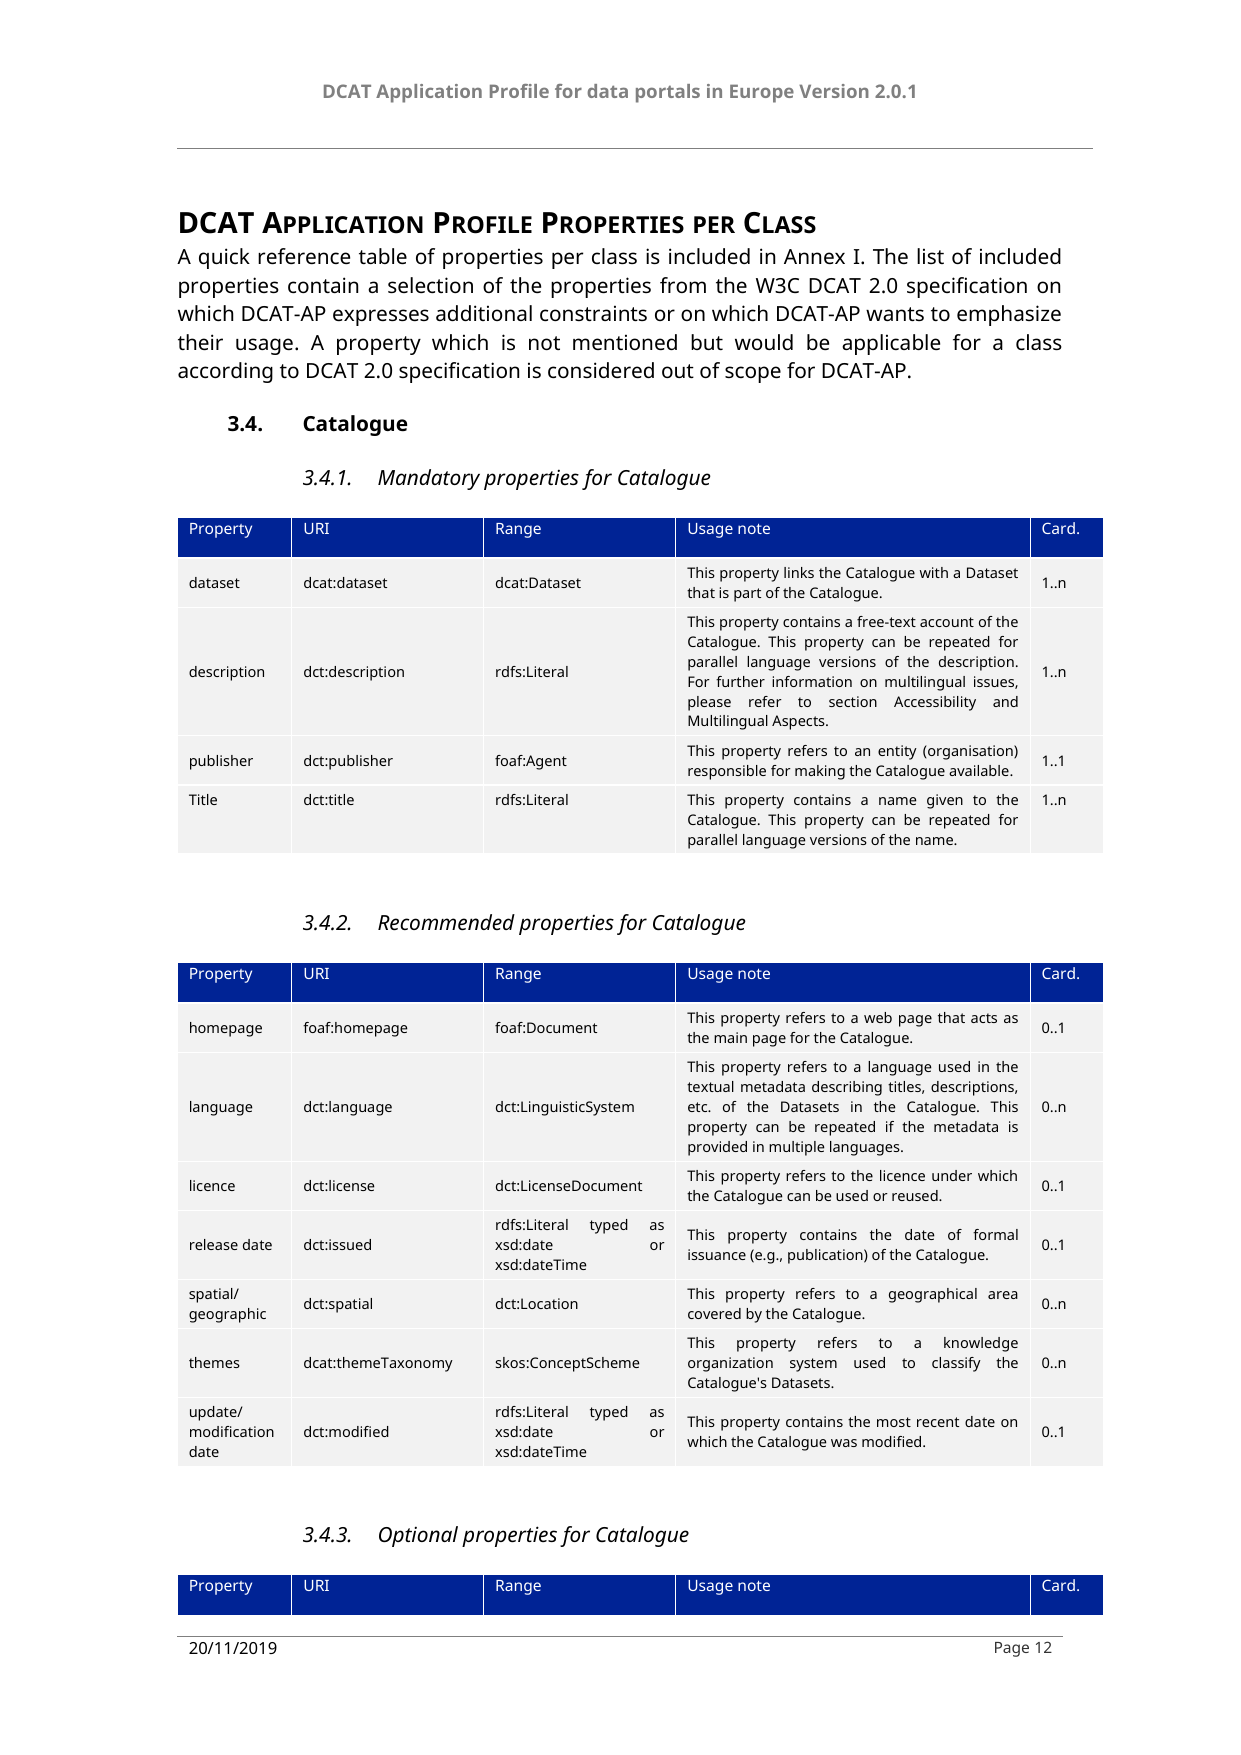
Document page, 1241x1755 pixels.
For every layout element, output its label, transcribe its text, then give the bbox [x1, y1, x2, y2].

table_cell themes [178, 1329, 291, 1397]
table_cell dcat:themeTaxonomy [292, 1329, 483, 1397]
table_cell update/ modification date [178, 1398, 291, 1466]
table_cell rdfs:Literal [484, 608, 675, 735]
table_cell foaf:Agent [484, 736, 675, 784]
table_cell dct:issued [292, 1211, 483, 1279]
table_cell This property refers to the licence under which the Catalogue can be used or reused. [676, 1162, 1030, 1210]
table_cell dct:description [292, 608, 483, 735]
table_cell This property contains a free-text account of the Catalogue. This property can be repeated for parallel language versions of the description. For further information on multilingual issues, please refer to section 8. [676, 608, 1030, 735]
table_cell 1..n [1031, 608, 1103, 735]
table_header URI [292, 518, 483, 557]
table_cell foaf:Document [484, 1004, 675, 1052]
table_cell dct:spatial [292, 1280, 483, 1328]
table_header Range [484, 1575, 675, 1615]
table_cell dct:LicenseDocument [484, 1162, 675, 1210]
table_cell This property contains a name given to the Catalogue. This property can be repeated for parallel language versions of the name. [676, 786, 1030, 853]
table_cell publisher [178, 736, 291, 784]
table_cell This property refers to a language used in the textual metadata describing titles, descriptions, etc. of the Datasets in the Catalogue. This property can be repeated if the metadata is provided in multiple languages. [676, 1053, 1030, 1161]
table_header Usage note [676, 963, 1030, 1002]
table_header URI [292, 1575, 483, 1615]
table_cell This property refers to a knowledge organization system used to classify the Catalogue's Datasets. [676, 1329, 1030, 1397]
table_cell This property links the Catalogue with a Dataset that is part of the Catalogue. [676, 559, 1030, 607]
table_cell Title [178, 786, 291, 853]
table_cell 0..n [1031, 1053, 1103, 1161]
table_header Card. [1031, 518, 1103, 557]
subtitle DCAT Application Profile Properties per Class [177, 203, 1063, 242]
table_cell 0..1 [1031, 1211, 1103, 1279]
subtitle Optional properties for Catalogue [302, 1521, 1063, 1549]
table_cell dct:modified [292, 1398, 483, 1466]
table_header Property [178, 963, 291, 1002]
table_cell 0..n [1031, 1329, 1103, 1397]
table_cell rdfs:Literal typed as xsd:date or xsd:dateTime [484, 1211, 675, 1279]
table_cell 0..n [1031, 1280, 1103, 1328]
table_cell spatial/ geographic [178, 1280, 291, 1328]
table_cell dcat:dataset [292, 559, 483, 607]
table_cell dct:Location [484, 1280, 675, 1328]
table_cell dct:language [292, 1053, 483, 1161]
subtitle Catalogue [227, 409, 1063, 438]
table_cell foaf:homepage [292, 1004, 483, 1052]
table_cell language [178, 1053, 291, 1161]
table_cell release date [178, 1211, 291, 1279]
table_header Usage note [676, 518, 1030, 557]
table_cell This property contains the most recent date on which the Catalogue was modified. [676, 1398, 1030, 1466]
table_header Card. [1031, 963, 1103, 1002]
table_cell dct:LinguisticSystem [484, 1053, 675, 1161]
table_cell dct:title [292, 786, 483, 853]
table_header Range [484, 518, 675, 557]
table_cell dcat:Dataset [484, 559, 675, 607]
table_cell 1..n [1031, 559, 1103, 607]
table_header URI [292, 963, 483, 1002]
table_cell skos:ConceptScheme [484, 1329, 675, 1397]
table_cell 0..1 [1031, 1004, 1103, 1052]
table_cell 0..1 [1031, 1162, 1103, 1210]
table_cell dct:license [292, 1162, 483, 1210]
table_header Property [178, 1575, 291, 1615]
text A quick reference table of properties per class is included in Annex I. The list of included properties contain a selection of the properties from the W3C DCAT 2.0 specification on which DCAT-AP expresses additional constraints or on which DCAT-AP wants to emphasize their usage. A property which is not mentioned but would be applicable for a class according to DCAT 2.0 specification is considered out of scope for DCAT-AP. [177, 242, 1063, 384]
table_cell This property refers to an entity (organisation) responsible for making the Catalogue available. [676, 736, 1030, 784]
table_cell dataset [178, 559, 291, 607]
table_cell rdfs:Literal [484, 786, 675, 853]
subtitle Recommended properties for Catalogue [302, 908, 1063, 936]
table_cell description [178, 608, 291, 735]
table_cell 0..1 [1031, 1398, 1103, 1466]
table_cell 1..1 [1031, 736, 1103, 784]
table_cell 1..n [1031, 786, 1103, 853]
table_header Usage note [676, 1575, 1030, 1615]
table_cell This property contains the date of formal issuance (e.g., publication) of the Catalogue. [676, 1211, 1030, 1279]
table_header Property [178, 518, 291, 557]
table_header Card. [1031, 1575, 1103, 1615]
subtitle Mandatory properties for Catalogue [302, 463, 1063, 491]
table_cell This property refers to a web page that acts as the main page for the Catalogue. [676, 1004, 1030, 1052]
table_header Range [484, 963, 675, 1002]
table_cell dct:publisher [292, 736, 483, 784]
table_cell rdfs:Literal typed as xsd:date or xsd:dateTime [484, 1398, 675, 1466]
table_cell homepage [178, 1004, 291, 1052]
table_cell licence [178, 1162, 291, 1210]
table_cell This property refers to a geographical area covered by the Catalogue. [676, 1280, 1030, 1328]
